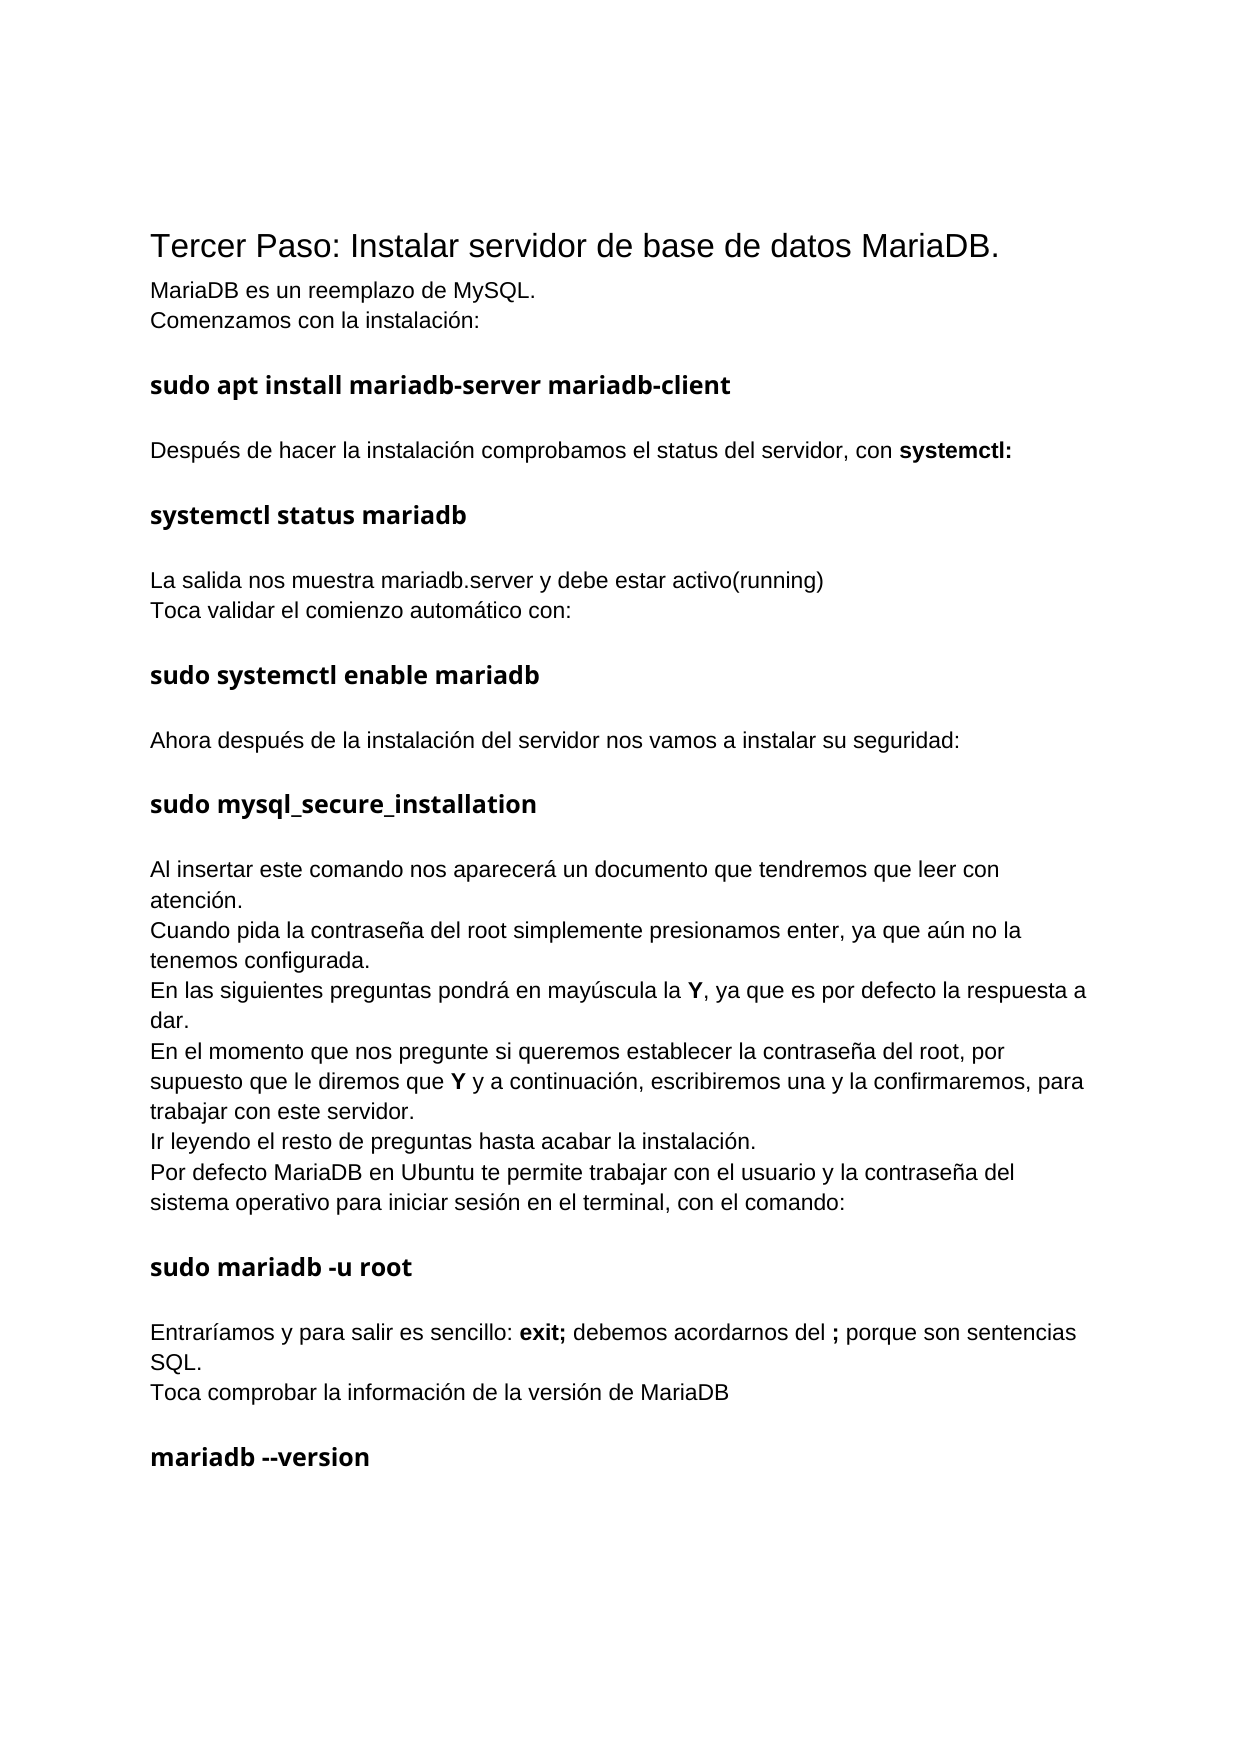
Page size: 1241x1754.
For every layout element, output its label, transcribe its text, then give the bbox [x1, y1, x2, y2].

text systemctl status mariadb [150, 497, 1090, 531]
text sudo mysql_secure_installation [150, 787, 1090, 821]
text sudo systemctl enable mariadb [150, 657, 1090, 691]
text Toca validar el comienzo automático con: [150, 597, 1090, 623]
text Cuando pida la contraseña del root simplemente presionamos enter, ya que aún no la tenemos configurada. [150, 917, 1090, 973]
text Después de hacer la instalación comprobamos el status del servidor, con systemctl: [150, 437, 1090, 463]
text Toca comprobar la información de la versión de MariaDB [150, 1379, 1090, 1405]
subtitle Tercer Paso: Instalar servidor de base de datos MariaDB. [150, 226, 1090, 264]
text sudo apt install mariadb-server mariadb-client [150, 367, 1090, 402]
text MariaDB es un reemplazo de MySQL. [150, 277, 1090, 303]
text Entraríamos y para salir es sencillo: exit; debemos acordarnos del ; porque son sentencias SQL. [150, 1318, 1090, 1375]
text sudo mariadb -u root [150, 1249, 1090, 1283]
text En las siguientes preguntas pondrá en mayúscula la Y, ya que es por defecto la respuesta a dar. [150, 977, 1090, 1034]
text En el momento que nos pregunte si queremos establecer la contraseña del root, por supuesto que le diremos que Y y a continuación, escribiremos una y la confirmaremos, para trabajar con este servidor. [150, 1038, 1090, 1124]
text Ahora después de la instalación del servidor nos vamos a instalar su seguridad: [150, 727, 1090, 753]
text Comenzamos con la instalación: [150, 307, 1090, 333]
text Al insertar este comando nos aparecerá un documento que tendremos que leer con atención. [150, 856, 1090, 913]
text mariadb --version [150, 1439, 1090, 1473]
text La salida nos muestra mariadb.server y debe estar activo(running) [150, 567, 1090, 593]
text Ir leyendo el resto de preguntas hasta acabar la instalación. [150, 1128, 1090, 1155]
text Por defecto MariaDB en Ubuntu te permite trabajar con el usuario y la contraseña del sistema operativo para iniciar sesión en el terminal, con el comando: [150, 1158, 1090, 1215]
